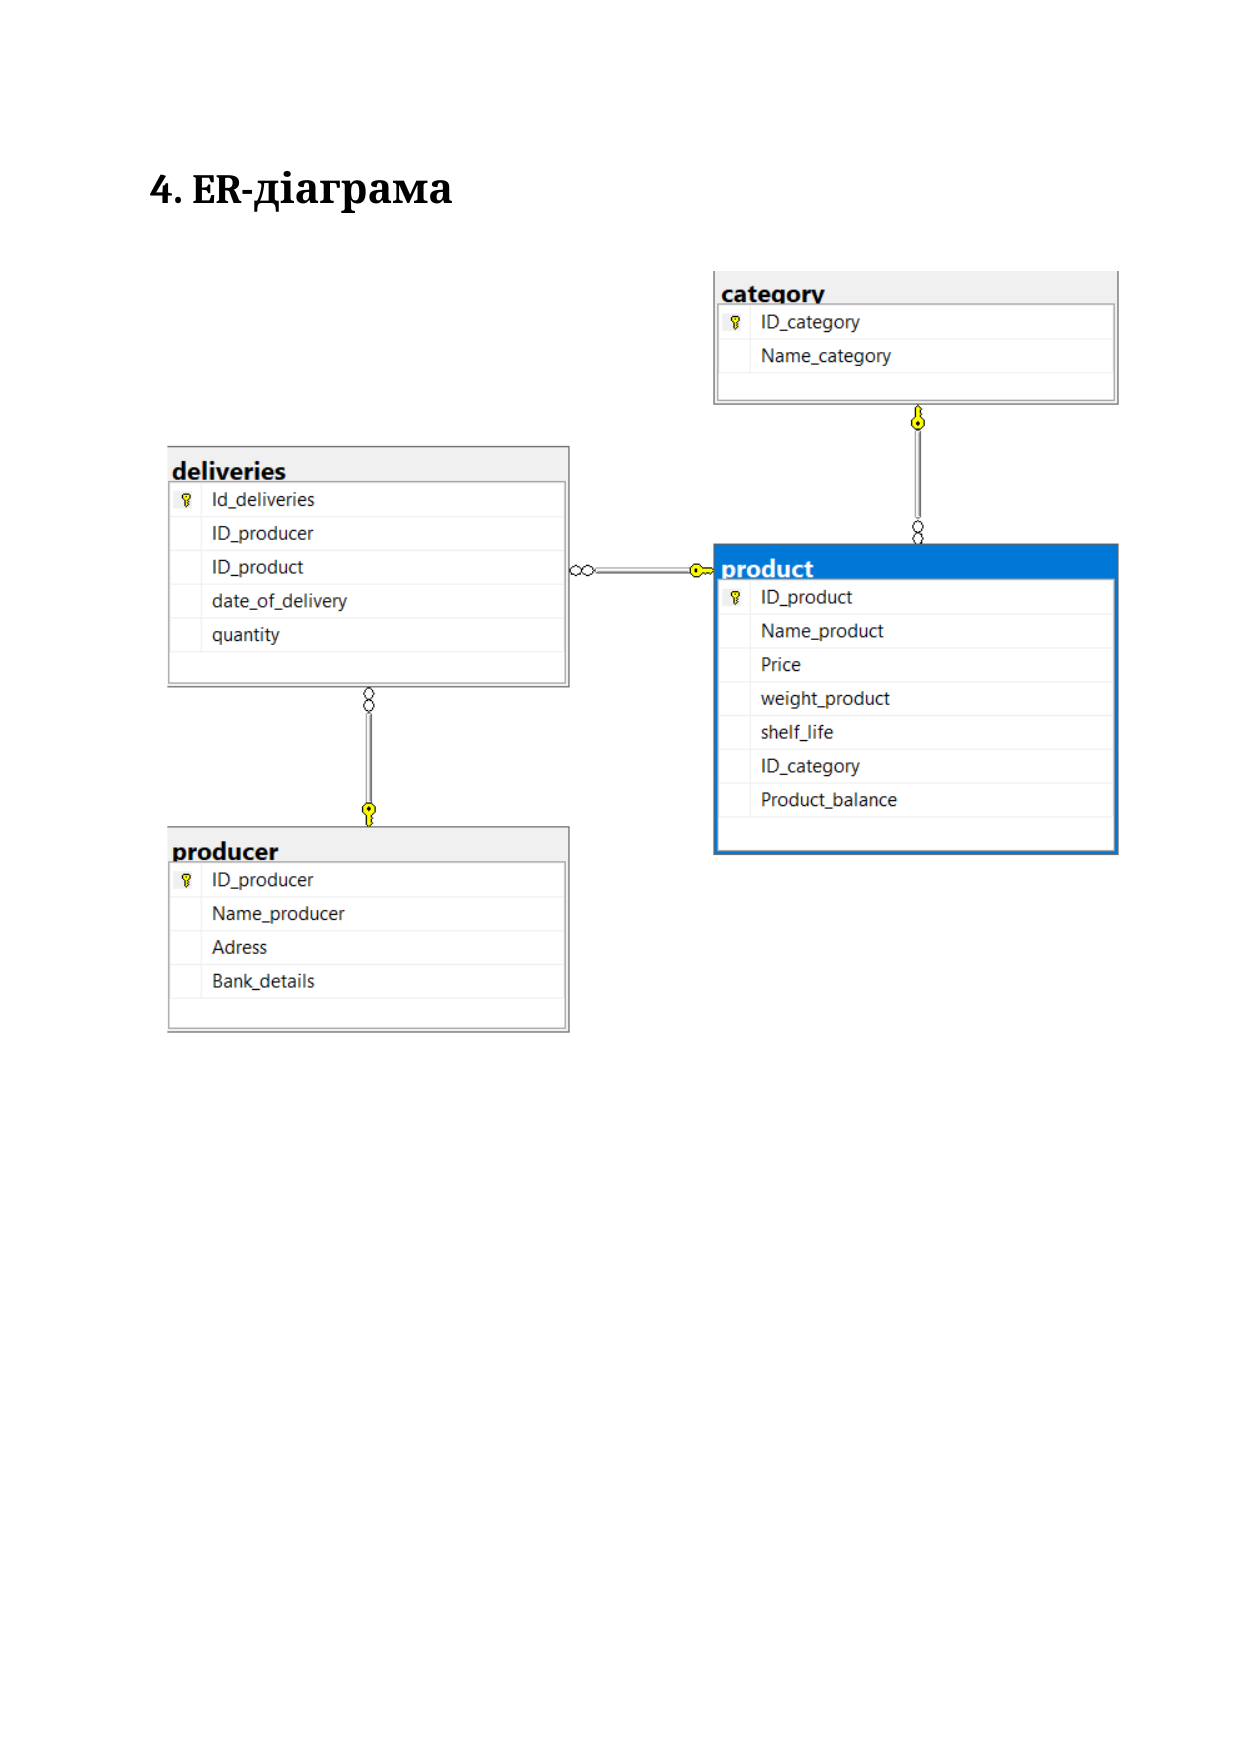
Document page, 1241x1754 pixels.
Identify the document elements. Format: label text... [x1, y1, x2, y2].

picture [167, 271, 1135, 1044]
text 4. ER-діаграма [150, 166, 1152, 214]
